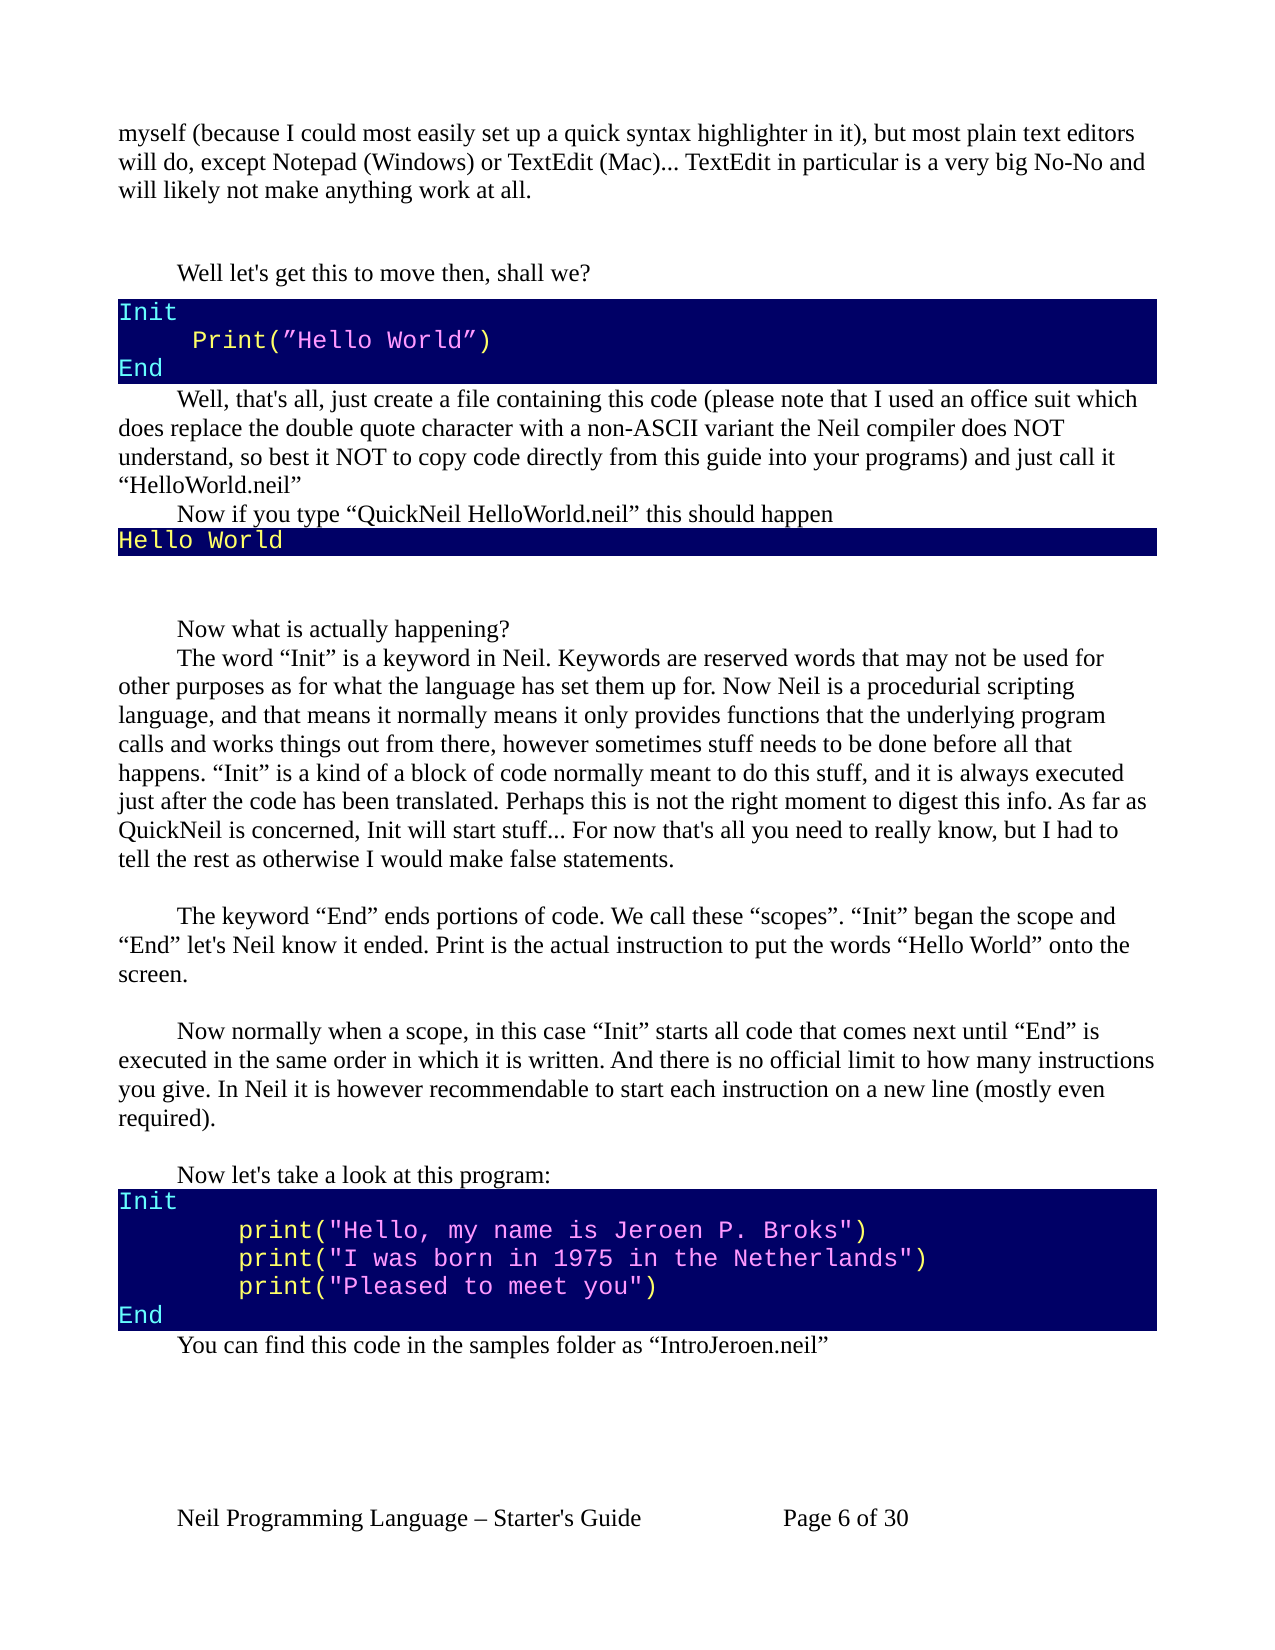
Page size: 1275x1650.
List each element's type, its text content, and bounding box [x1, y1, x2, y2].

text The keyword “End” ends portions of code. We call these “scopes”. “Init” began the scope and “End” let's Neil know it ended. Print is the actual instruction to put the words “Hello World” onto the screen. [118, 901, 1157, 988]
text print("Pleased to meet you") [118, 1274, 1157, 1302]
text Now if you type “QuickNeil HelloWorld.neil” this should happen [118, 499, 1157, 528]
text Print(”Hello World”) [118, 328, 1157, 356]
text Now what is actually happening? [118, 614, 1157, 643]
text Hello World [118, 528, 1157, 556]
text myself (because I could most easily set up a quick syntax highlighter in it), but most plain text editors will do, except Notepad (Windows) or TextEdit (Mac)... TextEdit in particular is a very big No-No and will likely not make anything work at all. [118, 118, 1157, 204]
text Init [118, 299, 1157, 328]
text Init [118, 1189, 1157, 1217]
text Well let's get this to move then, shall we? [118, 258, 1157, 287]
text End [118, 356, 1157, 384]
text Now let's take a look at this program: [118, 1160, 1157, 1189]
text End [118, 1302, 1157, 1331]
text print("I was born in 1975 in the Netherlands") [118, 1246, 1157, 1274]
text Now normally when a scope, in this case “Init” starts all code that comes next until “End” is executed in the same order in which it is written. And there is no official limit to how many instructions you give. In Neil it is however recommendable to start each instruction on a new line (mostly even required). [118, 1016, 1157, 1131]
text print("Hello, my name is Jeroen P. Broks") [118, 1217, 1157, 1246]
text The word “Init” is a keyword in Neil. Keywords are reserved words that may not be used for other purposes as for what the language has set them up for. Now Neil is a procedurial scripting language, and that means it normally means it only provides functions that the underlying program calls and works things out from there, however sometimes stuff needs to be done before all that happens. “Init” is a kind of a block of code normally meant to do this stuff, and it is always executed just after the code has been translated. Perhaps this is not the right moment to digest this info. As far as QuickNeil is concerned, Init will start stuff... For now that's all you need to really know, but I had to tell the rest as otherwise I would make false statements. [118, 643, 1157, 873]
text Well, that's all, just create a file containing this code (please note that I used an office suit which does replace the double quote character with a non-ASCII variant the Neil compiler does NOT understand, so best it NOT to copy code directly from this guide into your programs) and just call it “HelloWorld.neil” [118, 384, 1157, 499]
text You can find this code in the samples folder as “IntroJeroen.neil” [118, 1331, 1157, 1359]
